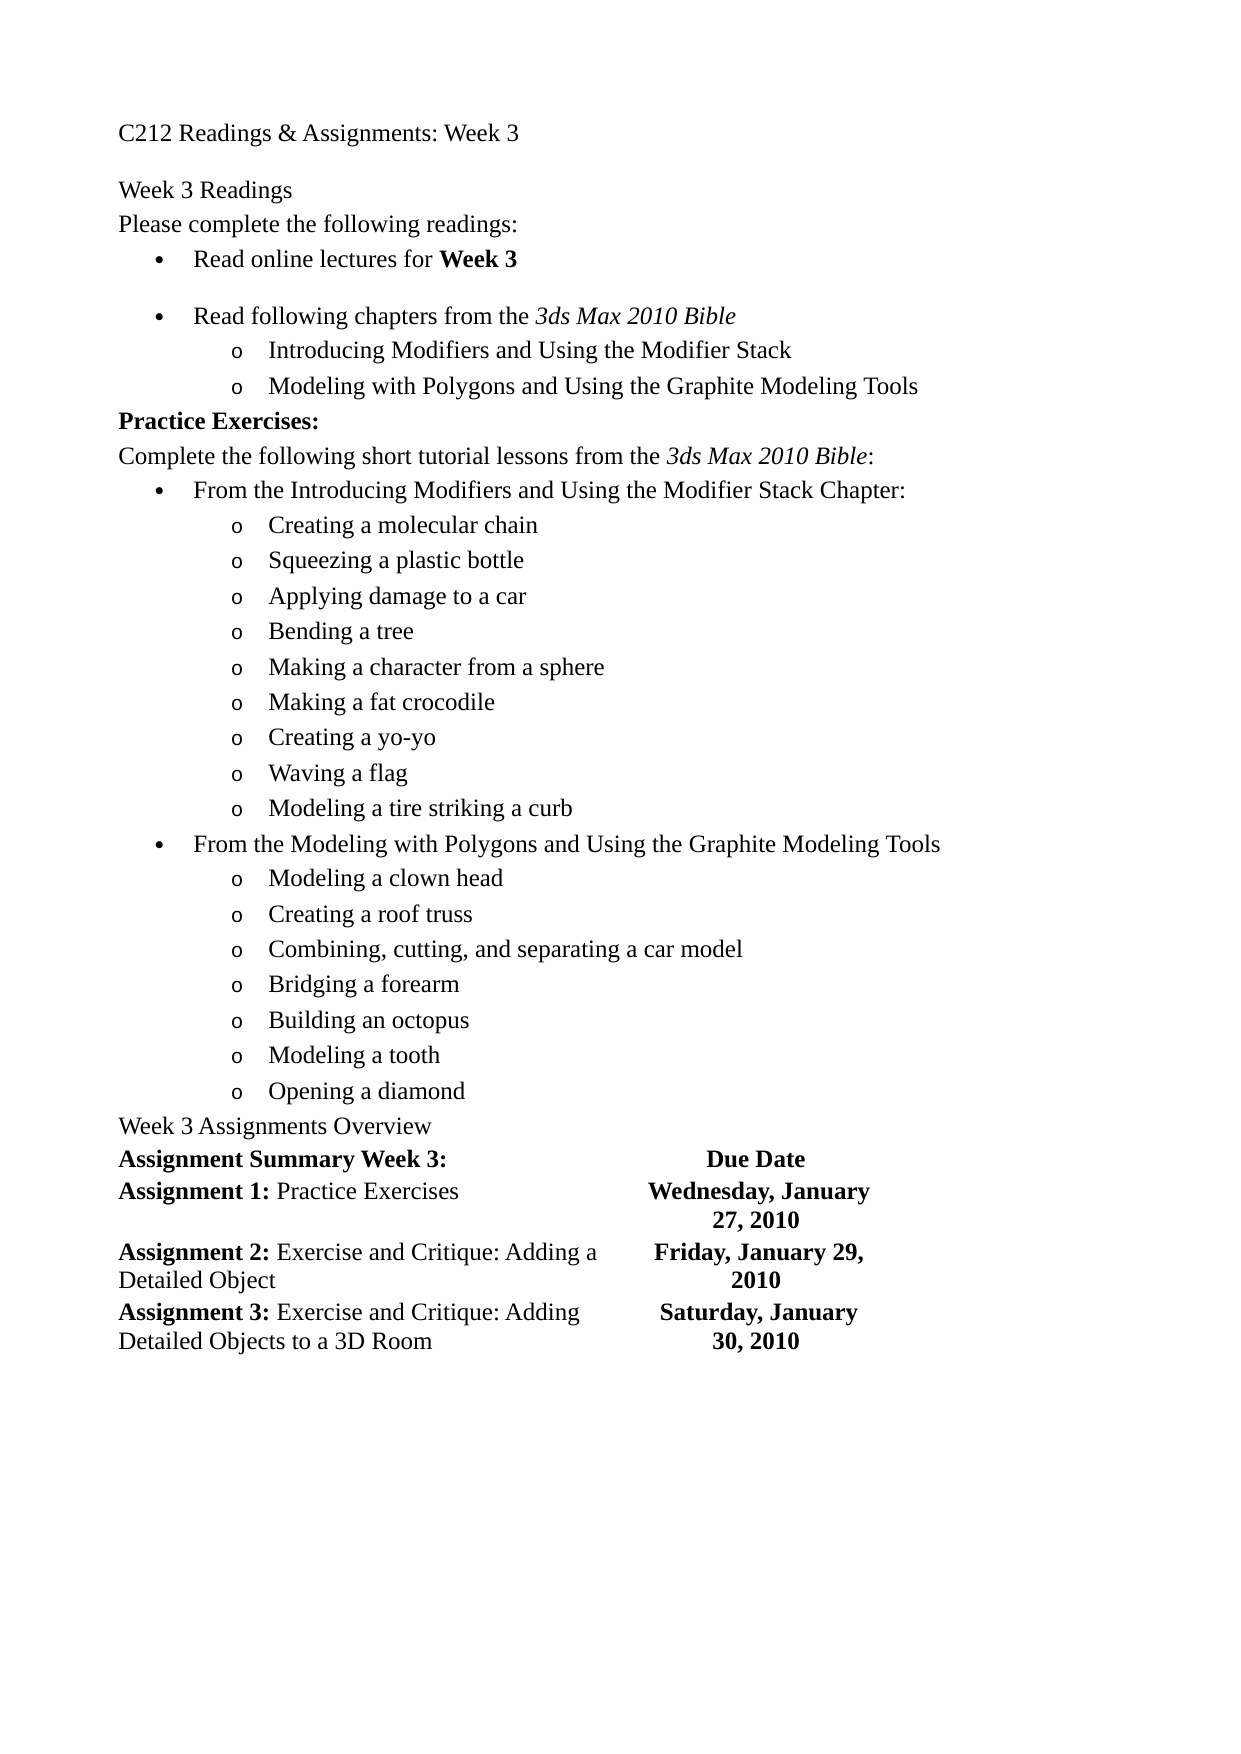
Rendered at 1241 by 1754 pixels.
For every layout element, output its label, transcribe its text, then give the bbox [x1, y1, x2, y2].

list Read following chapters from the 3ds Max 2010 Bible [156, 301, 1122, 329]
list Modeling a tooth [231, 1040, 1122, 1070]
list Squeezing a plastic bottle [231, 545, 1122, 575]
list From the Introducing Modifiers and Using the Modifier Stack Chapter: [156, 475, 1122, 504]
table_cell Wednesday, January 27, 2010 [640, 1175, 877, 1235]
list Building an octopus [231, 1005, 1122, 1034]
text Complete the following short tutorial lessons from the 3ds Max 2010 Bible: [118, 441, 1122, 469]
list Creating a yo-yo [231, 722, 1122, 752]
list From the Modeling with Polygons and Using the Graphite Modeling Tools [156, 829, 1122, 857]
list Combining, cutting, and separating a car model [231, 934, 1122, 964]
list Creating a molecular chain [231, 510, 1122, 539]
list Modeling a tire striking a curb [231, 793, 1122, 823]
table_header Due Date [640, 1143, 877, 1175]
text Please complete the following readings: [118, 209, 1122, 238]
table_cell Saturday, January 30, 2010 [640, 1296, 877, 1357]
list Making a fat crocodile [231, 687, 1122, 717]
text C212 Readings & Assignments: Week 3 [118, 118, 1122, 147]
table_cell Assignment 2: Exercise and Critique: Adding a Detailed Object [117, 1235, 640, 1296]
list Waving a flag [231, 758, 1122, 787]
table_cell Friday, January 29, 2010 [640, 1235, 877, 1296]
list Making a character from a sphere [231, 652, 1122, 681]
list Opening a diamond [231, 1076, 1122, 1105]
list Read online lectures for Week 3 [156, 244, 1122, 273]
text Week 3 Assignments Overview [118, 1111, 1122, 1140]
list Modeling with Polygons and Using the Graphite Modeling Tools [231, 371, 1122, 400]
list Bridging a forearm [231, 969, 1122, 999]
list Bending a tree [231, 616, 1122, 646]
list Applying damage to a car [231, 581, 1122, 610]
list Creating a roof truss [231, 899, 1122, 928]
text Practice Exercises: [118, 406, 1122, 435]
table_header Assignment Summary Week 3: [117, 1143, 640, 1175]
text Week 3 Readings [118, 175, 1122, 204]
list Introducing Modifiers and Using the Modifier Stack [231, 335, 1122, 365]
table_cell Assignment 1: Practice Exercises [117, 1175, 640, 1235]
table_cell Assignment 3: Exercise and Critique: Adding Detailed Objects to a 3D Room [117, 1296, 640, 1357]
list Modeling a clown head [231, 863, 1122, 893]
